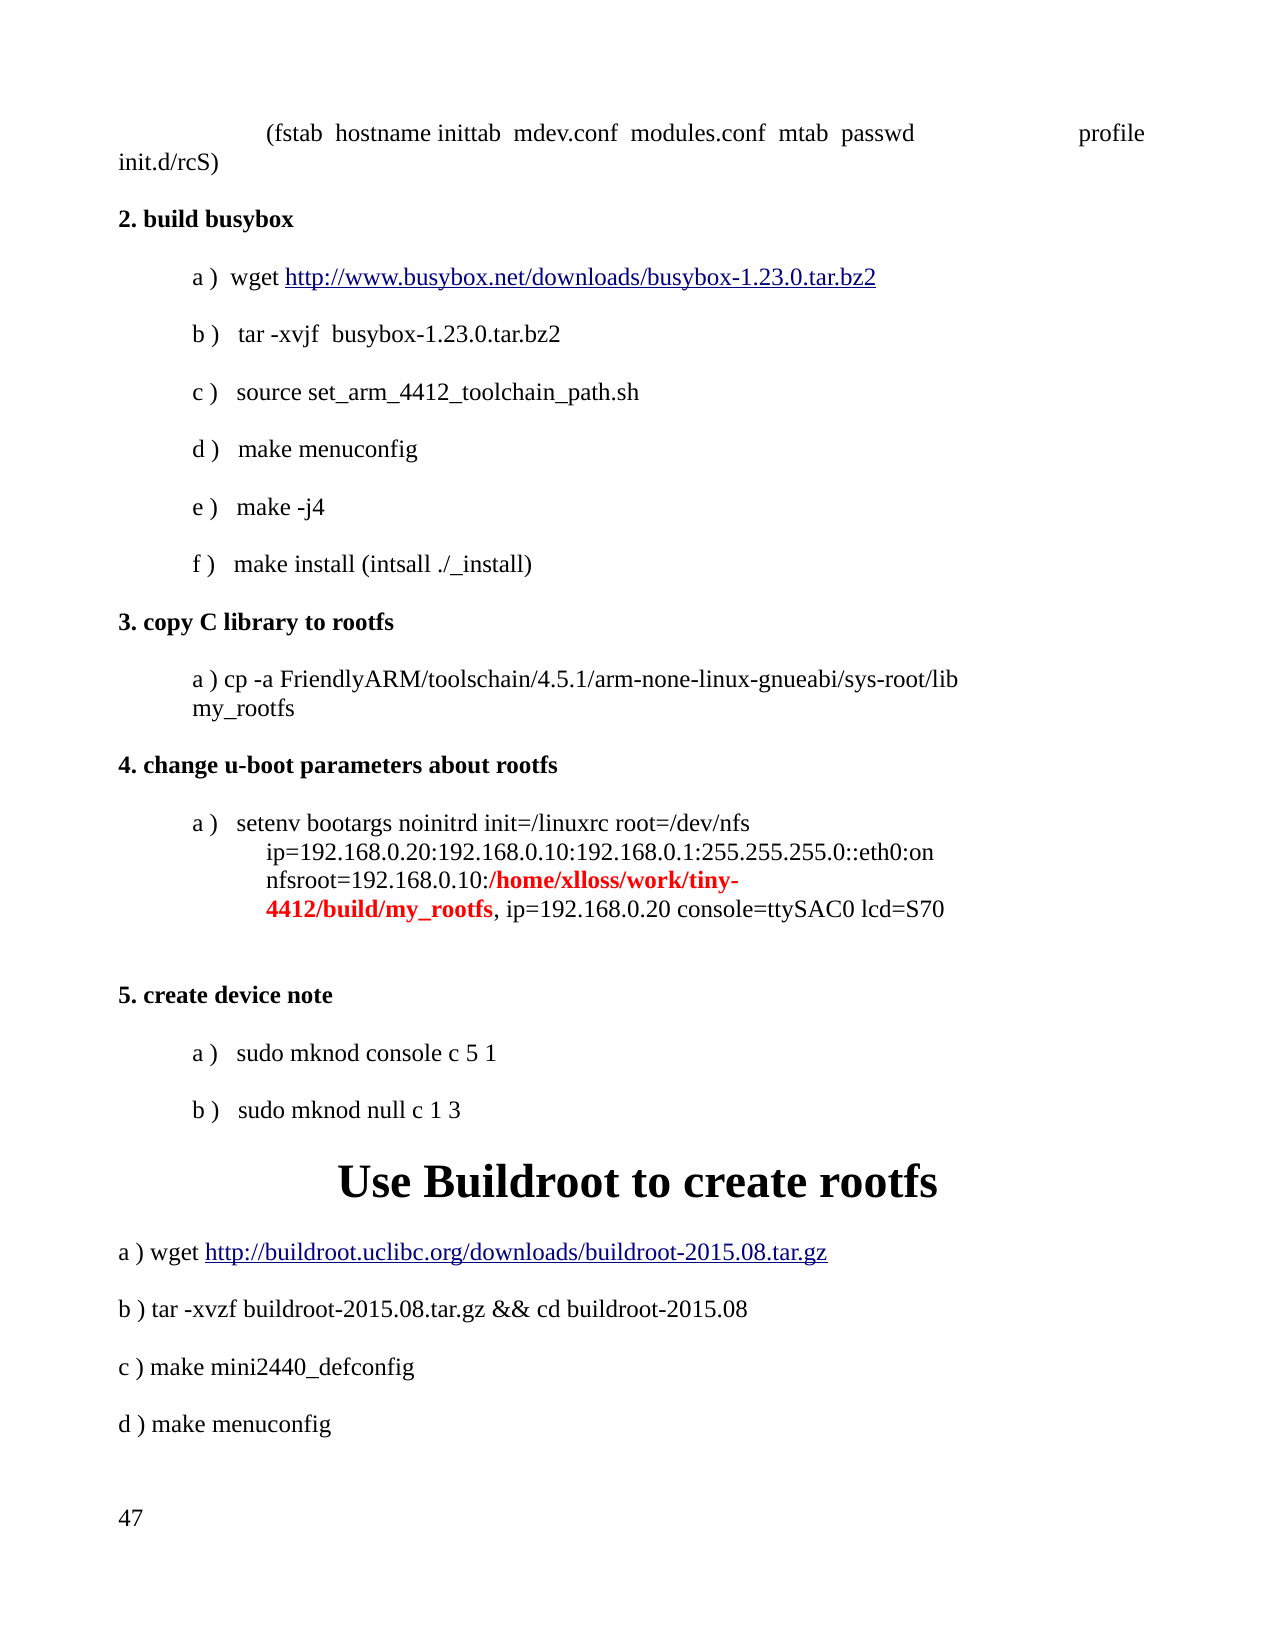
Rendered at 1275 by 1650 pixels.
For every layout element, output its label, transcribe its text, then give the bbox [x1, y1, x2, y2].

text d ) make menuconfig [118, 434, 1157, 463]
text Use Buildroot to create rootfs [118, 1153, 1157, 1208]
text d ) make menuconfig [118, 1409, 1157, 1438]
text a ) cp -a FriendlyARM/toolschain/4.5.1/arm-none-linux-gnueabi/sys-root/lib my_rootfs [118, 664, 1157, 722]
text a ) wget http://buildroot.uclibc.org/downloads/buildroot-2015.08.tar.gz [118, 1237, 1157, 1266]
text b ) sudo mknod null c 1 3 [118, 1096, 1157, 1124]
text nfsroot=192.168.0.10:/home/xlloss/work/tiny- [118, 866, 1157, 894]
text ip=192.168.0.20:192.168.0.10:192.168.0.1:255.255.255.0::eth0:on [118, 837, 1157, 866]
text b ) tar -xvzf buildroot-2015.08.tar.gz && cd buildroot-2015.08 [118, 1294, 1157, 1323]
text (fstab hostname inittab mdev.conf modules.conf mtab passwd profile init.d/rcS) [118, 118, 1157, 176]
text c ) make mini2440_defconfig [118, 1352, 1157, 1381]
text c ) source set_arm_4412_toolchain_path.sh [118, 377, 1157, 406]
text 3. copy C library to rootfs [118, 607, 1157, 636]
text 4. change u-boot parameters about rootfs [118, 751, 1157, 779]
text 5. create device note [118, 981, 1157, 1009]
text 4412/build/my_rootfs, ip=192.168.0.20 console=ttySAC0 lcd=S70 [118, 894, 1157, 923]
text a ) wget http://www.busybox.net/downloads/busybox-1.23.0.tar.bz2 [118, 262, 1157, 291]
text b ) tar -xvjf busybox-1.23.0.tar.bz2 [118, 319, 1157, 348]
text e ) make -j4 [118, 492, 1157, 521]
text a ) sudo mknod console c 5 1 [118, 1038, 1157, 1067]
text 2. build busybox [118, 204, 1157, 233]
text f ) make install (intsall ./_install) [118, 549, 1157, 578]
text a ) setenv bootargs noinitrd init=/linuxrc root=/dev/nfs [118, 808, 1157, 837]
